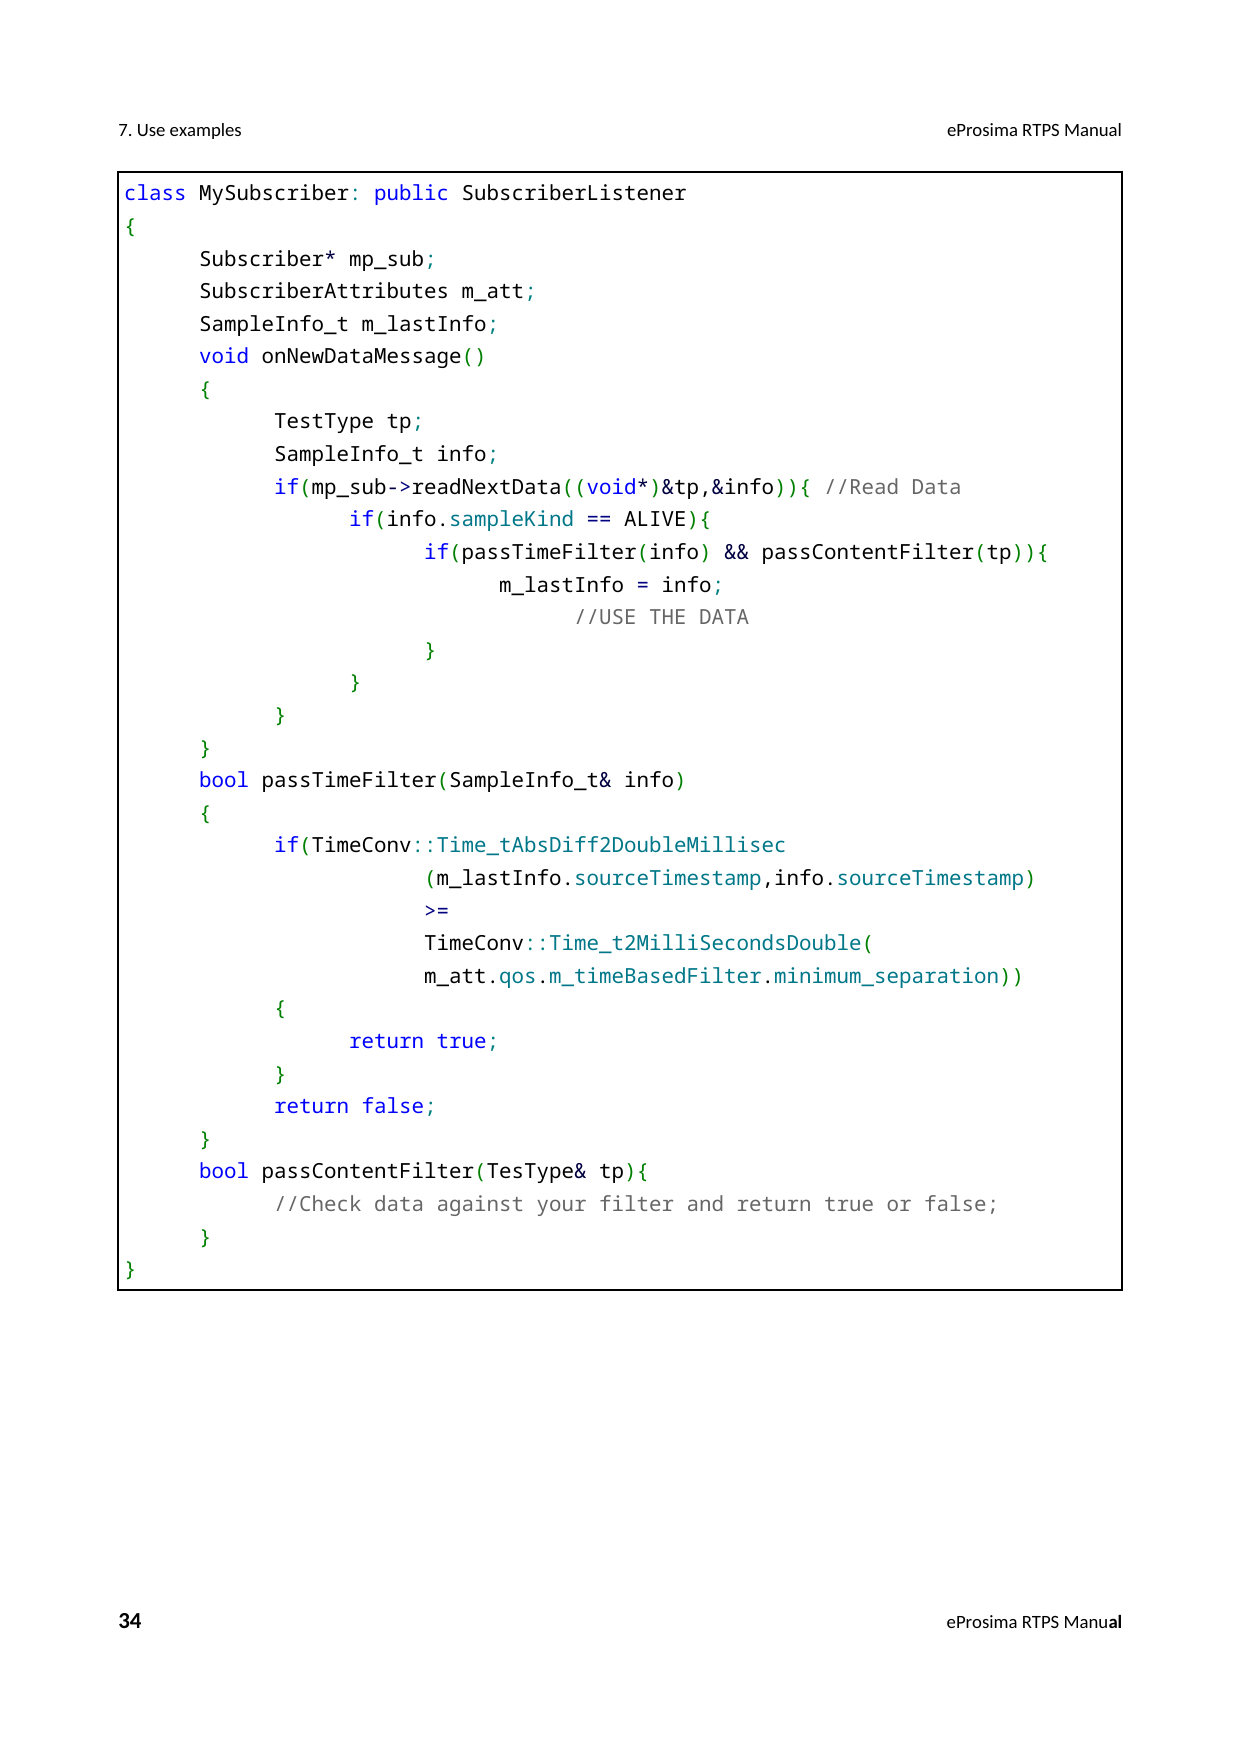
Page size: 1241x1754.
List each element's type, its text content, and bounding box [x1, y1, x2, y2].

table_header class MySubscriber: public SubscriberListener { Subscriber* mp_sub; SubscriberAttributes m_att; SampleInfo_t m_lastInfo; void onNewDataMessage() { TestType tp; SampleInfo_t info; if(mp_sub->readNextData((void*)&tp,&info)){ //Read Data if(info.sampleKind == ALIVE){ if(passTimeFilter(info) && passContentFilter(tp)){ m_lastInfo = info; //USE THE DATA } } } } bool passTimeFilter(SampleInfo_t& info) { if(TimeConv::Time_tAbsDiff2DoubleMillisec (m_lastInfo.sourceTimestamp,info.sourceTimestamp) >= TimeConv::Time_t2MilliSecondsDouble( m_att.qos.m_timeBasedFilter.minimum_separation)) { return true; } return false; } bool passContentFilter(TesType& tp){ //Check data against your filter and return true or false; } } [119, 173, 1121, 1288]
